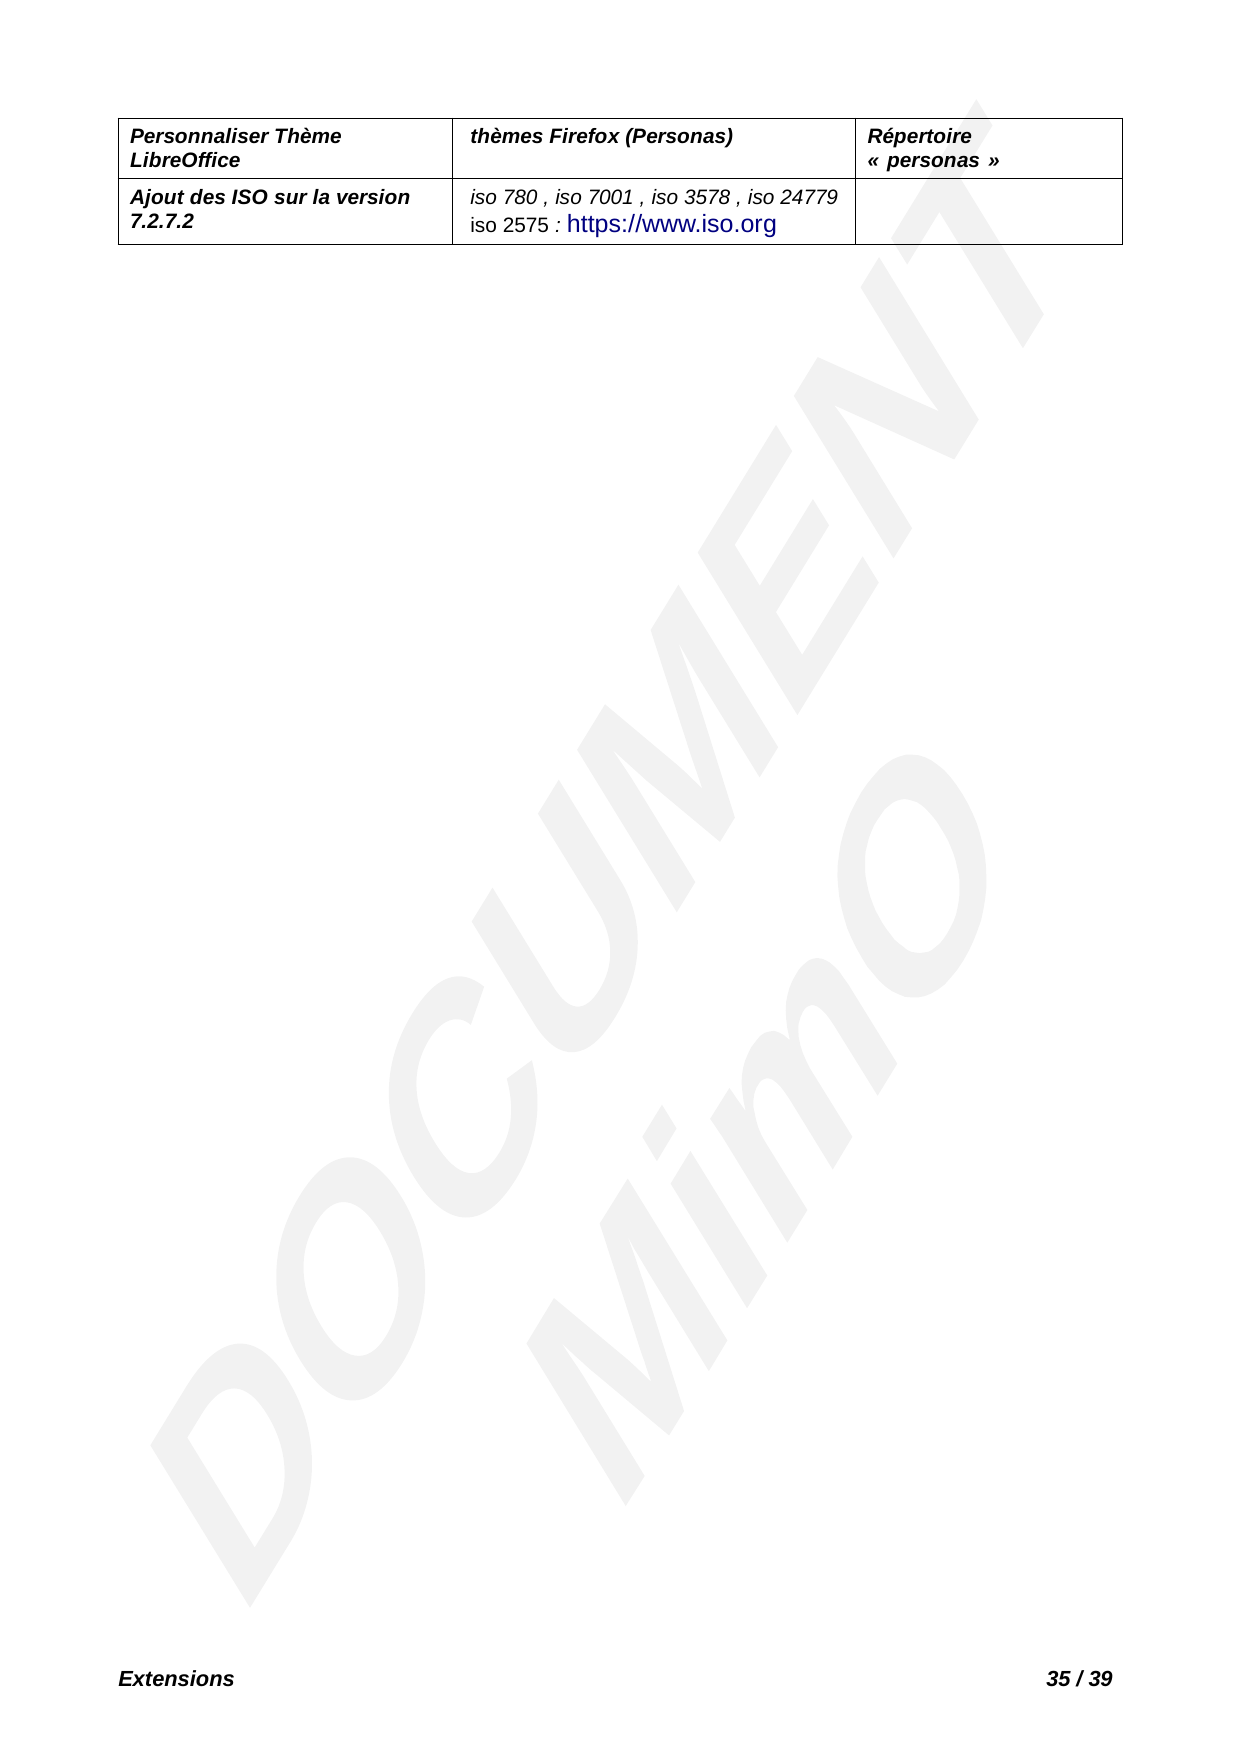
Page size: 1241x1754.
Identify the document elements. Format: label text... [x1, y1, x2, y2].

table_cell Ajout des ISO sur la version 7.2.7.2 [119, 179, 452, 244]
table_cell [856, 179, 1122, 244]
table_cell iso 780 , iso 7001 , iso 3578 , iso 24779 iso 2575 : https://www.iso.org [453, 179, 855, 244]
table_cell Répertoire « personas » [856, 119, 1122, 178]
table_cell Personnaliser Thème LibreOffice [119, 119, 452, 178]
table_cell thèmes Firefox (Personas) [453, 119, 855, 178]
